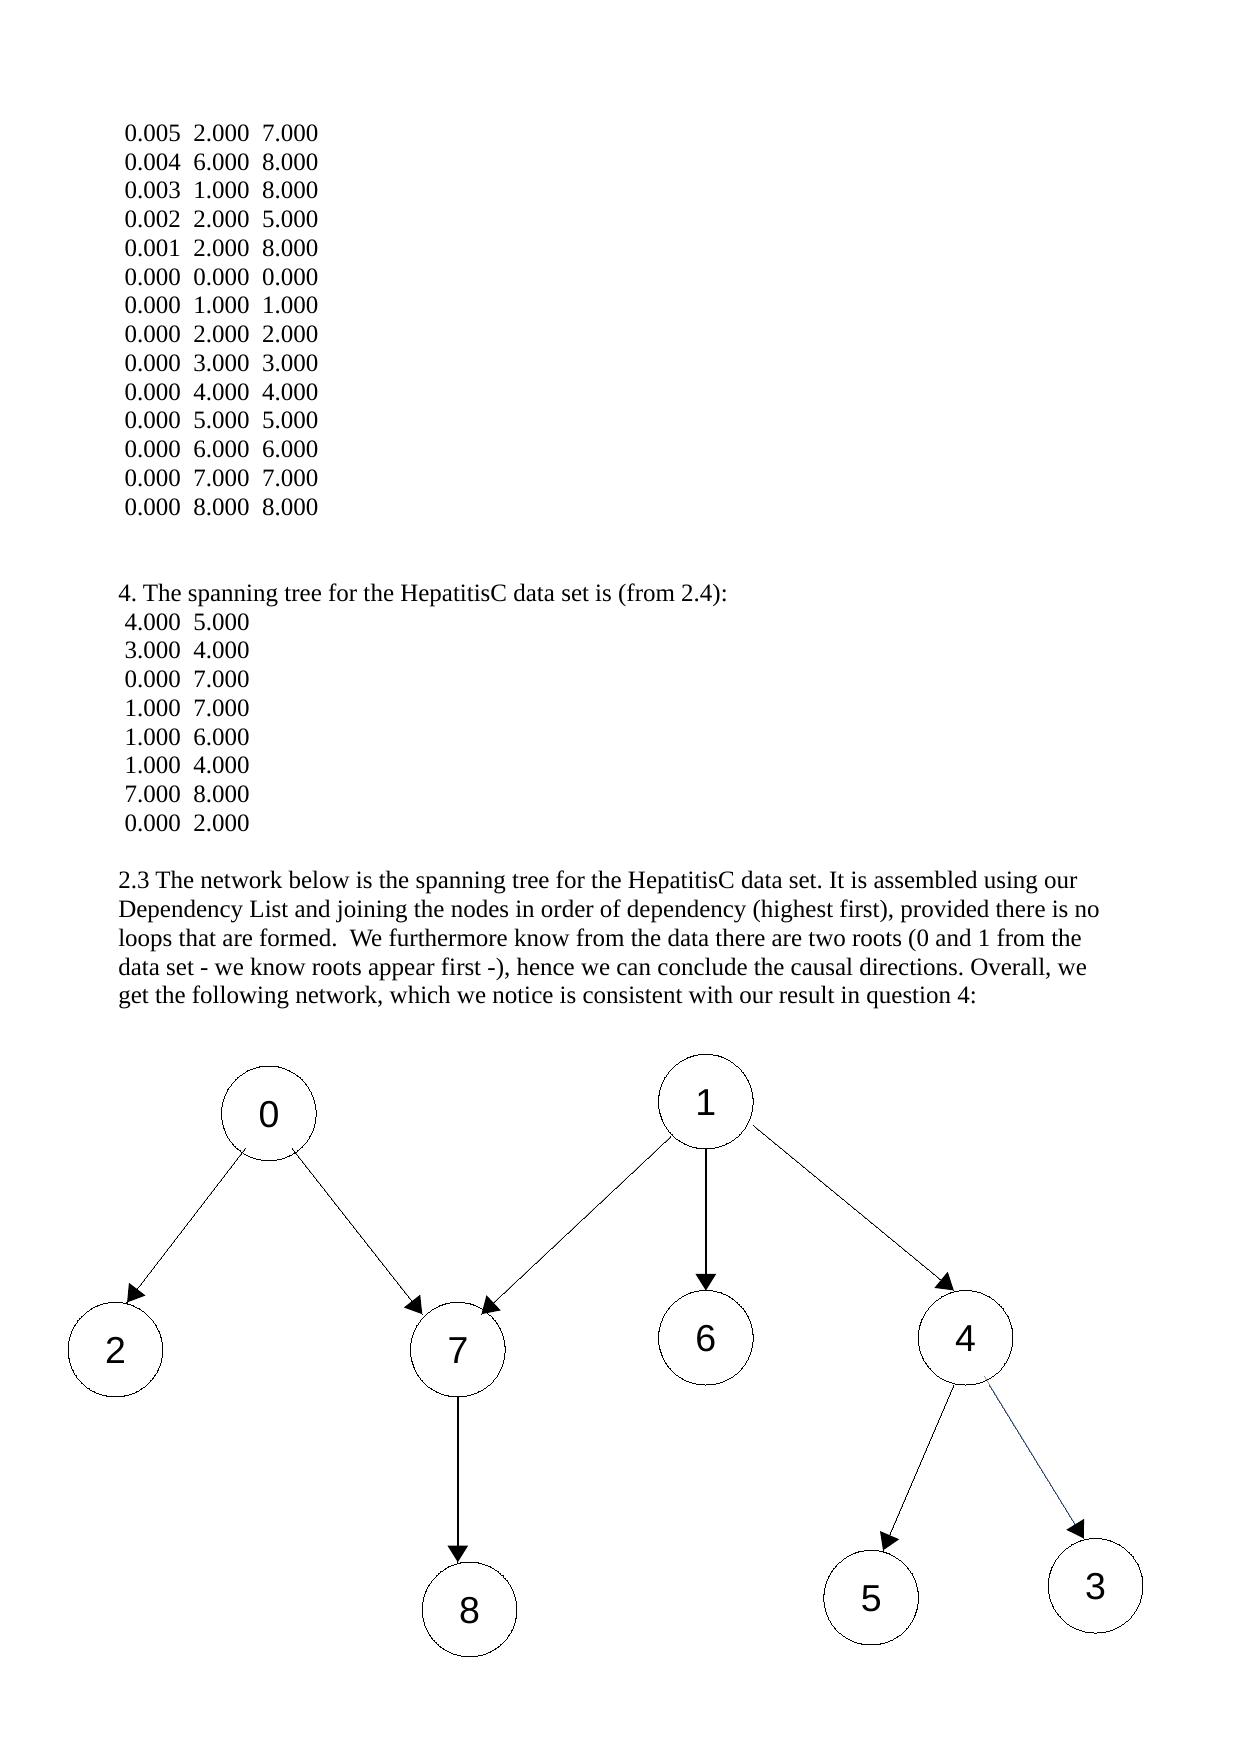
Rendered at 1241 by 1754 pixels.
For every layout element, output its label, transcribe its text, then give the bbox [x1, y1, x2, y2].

text 7.000 8.000 [118, 779, 1122, 808]
text 0.000 0.000 0.000 [118, 262, 1122, 291]
text 0.000 4.000 4.000 [118, 377, 1122, 406]
text 1.000 7.000 [118, 693, 1122, 722]
text 2.3 The network below is the spanning tree for the HepatitisC data set. It is assembled using our Dependency List and joining the nodes in order of dependency (highest first), provided there is no loops that are formed. We furthermore know from the data there are two roots (0 and 1 from the data set - we know roots appear first -), hence we can conclude the causal directions. Overall, we get the following network, which we notice is consistent with our result in question 4: [118, 866, 1122, 1009]
text 0.000 7.000 [118, 664, 1122, 693]
text 0.000 5.000 5.000 [118, 406, 1122, 434]
text 0.005 2.000 7.000 [118, 118, 1122, 147]
text 0.004 6.000 8.000 [118, 147, 1122, 176]
text 1.000 6.000 [118, 722, 1122, 751]
text 4.000 5.000 [118, 607, 1122, 636]
text 0.000 8.000 8.000 [118, 492, 1122, 521]
text 0.000 7.000 7.000 [118, 463, 1122, 492]
text 0.000 2.000 2.000 [118, 319, 1122, 348]
text 0.000 3.000 3.000 [118, 348, 1122, 377]
text 0.000 2.000 [118, 808, 1122, 837]
text 1.000 4.000 [118, 751, 1122, 779]
text 0.000 1.000 1.000 [118, 291, 1122, 319]
text 3.000 4.000 [118, 636, 1122, 664]
text 0.003 1.000 8.000 [118, 176, 1122, 204]
text 4. The spanning tree for the HepatitisC data set is (from 2.4): [118, 578, 1122, 607]
text 0.002 2.000 5.000 [118, 204, 1122, 233]
text 0.000 6.000 6.000 [118, 434, 1122, 463]
text 0.001 2.000 8.000 [118, 233, 1122, 262]
